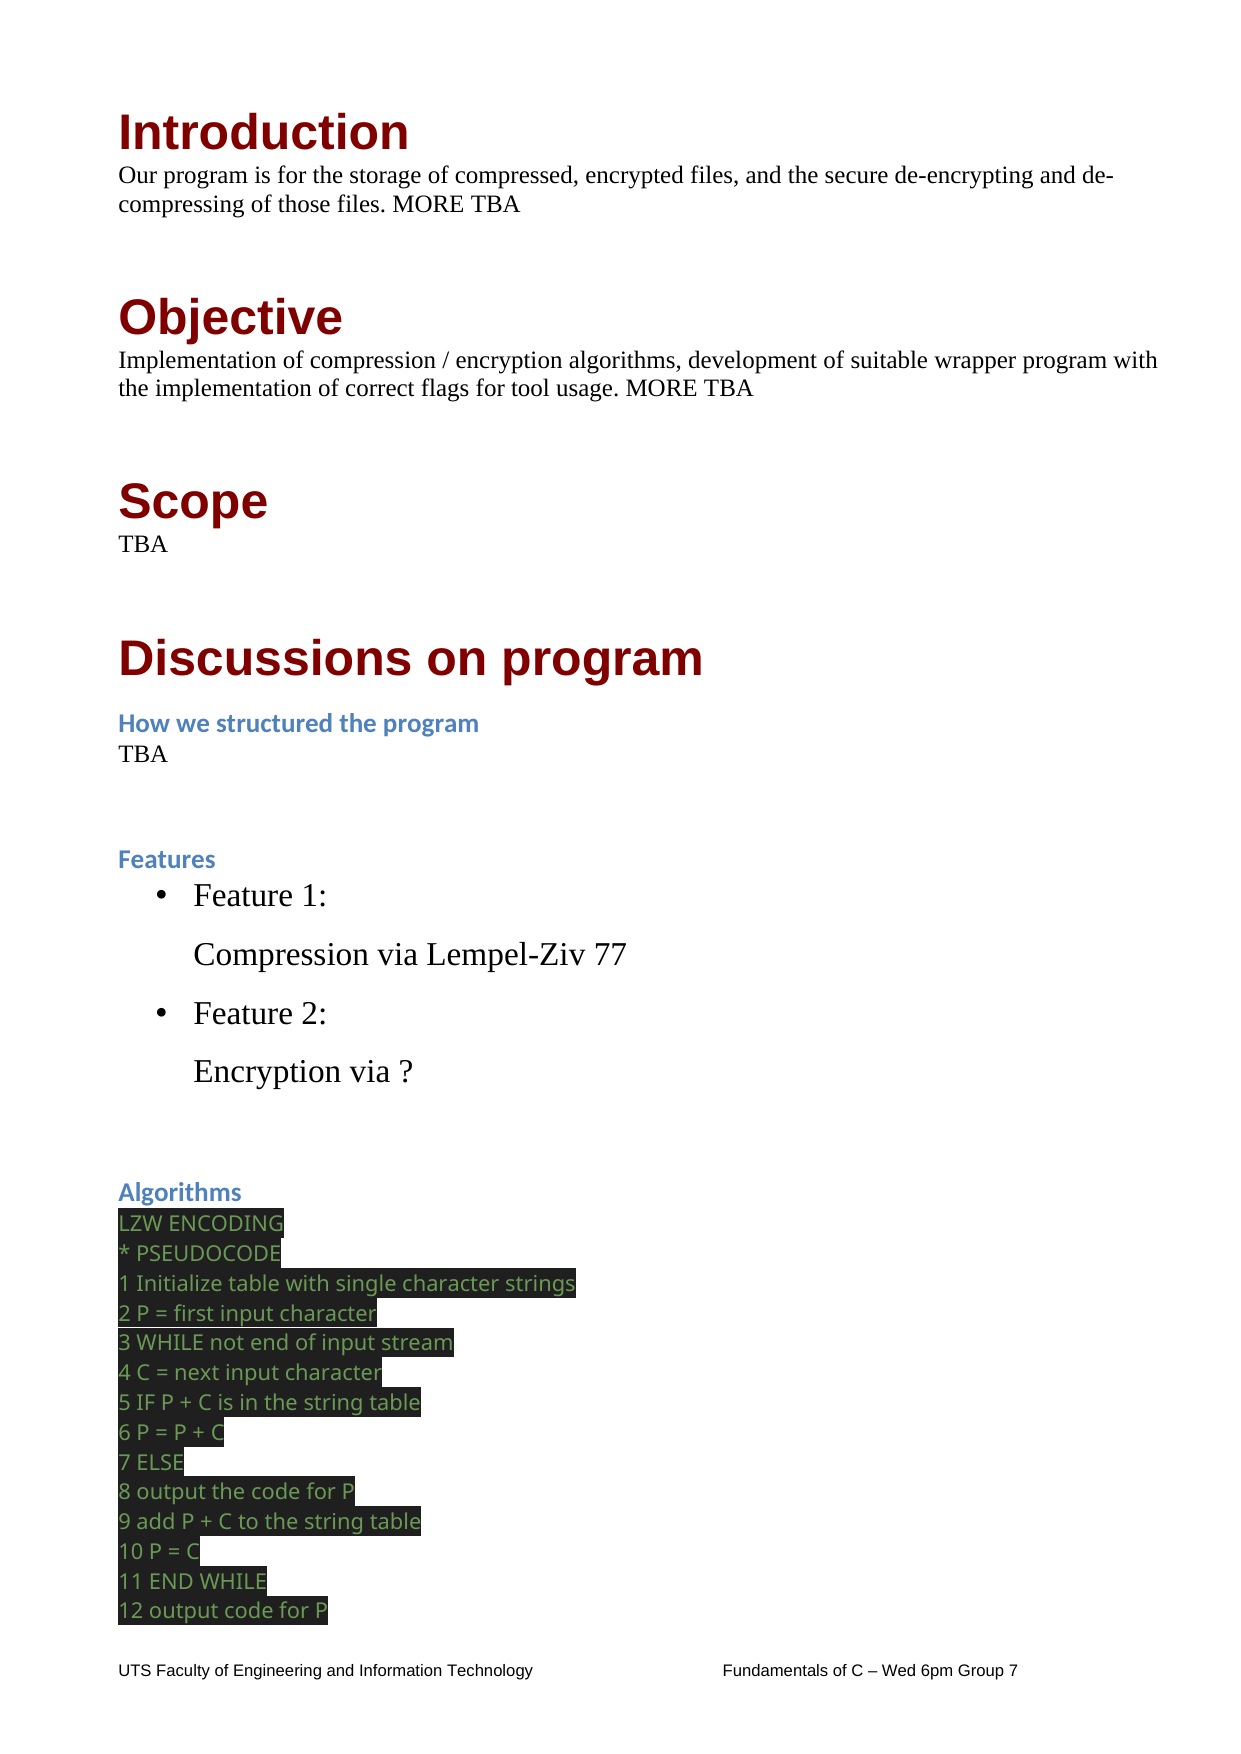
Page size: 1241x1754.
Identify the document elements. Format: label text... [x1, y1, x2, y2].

list Encryption via ? [156, 1052, 1181, 1090]
text 9 add P + C to the string table [118, 1506, 1181, 1536]
list Compression via Lempel-Ziv 77 [156, 934, 1181, 973]
text 3 WHILE not end of input stream [118, 1327, 1181, 1357]
text 4 C = next input character [118, 1357, 1181, 1387]
text 10 P = C [118, 1536, 1181, 1566]
subtitle Scope [118, 472, 1181, 529]
text 2 P = first input character [118, 1298, 1181, 1327]
subtitle How we structured the program [118, 706, 1181, 739]
text Our program is for the storage of compressed, encrypted files, and the secure de-encrypting and de-compressing of those files. MORE TBA [118, 160, 1181, 218]
subtitle Introduction [118, 103, 1181, 160]
text TBA [118, 739, 1181, 768]
text Implementation of compression / encryption algorithms, development of suitable wrapper program with the implementation of correct flags for tool usage. MORE TBA [118, 345, 1181, 402]
list Feature 1: [156, 876, 1181, 914]
subtitle Features [118, 843, 1181, 876]
subtitle Algorithms [118, 1175, 1181, 1208]
subtitle Discussions on program [118, 628, 1181, 685]
text LZW ENCODING [118, 1208, 1181, 1238]
text 5 IF P + C is in the string table [118, 1387, 1181, 1417]
text 1 Initialize table with single character strings [118, 1268, 1181, 1298]
text * PSEUDOCODE [118, 1238, 1181, 1268]
text 11 END WHILE [118, 1566, 1181, 1596]
list Feature 2: [156, 993, 1181, 1031]
text 7 ELSE [118, 1447, 1181, 1476]
text TBA [118, 529, 1181, 558]
text 8 output the code for P [118, 1476, 1181, 1506]
subtitle Objective [118, 287, 1181, 345]
text 6 P = P + C [118, 1417, 1181, 1447]
text 12 output code for P [118, 1596, 1181, 1625]
